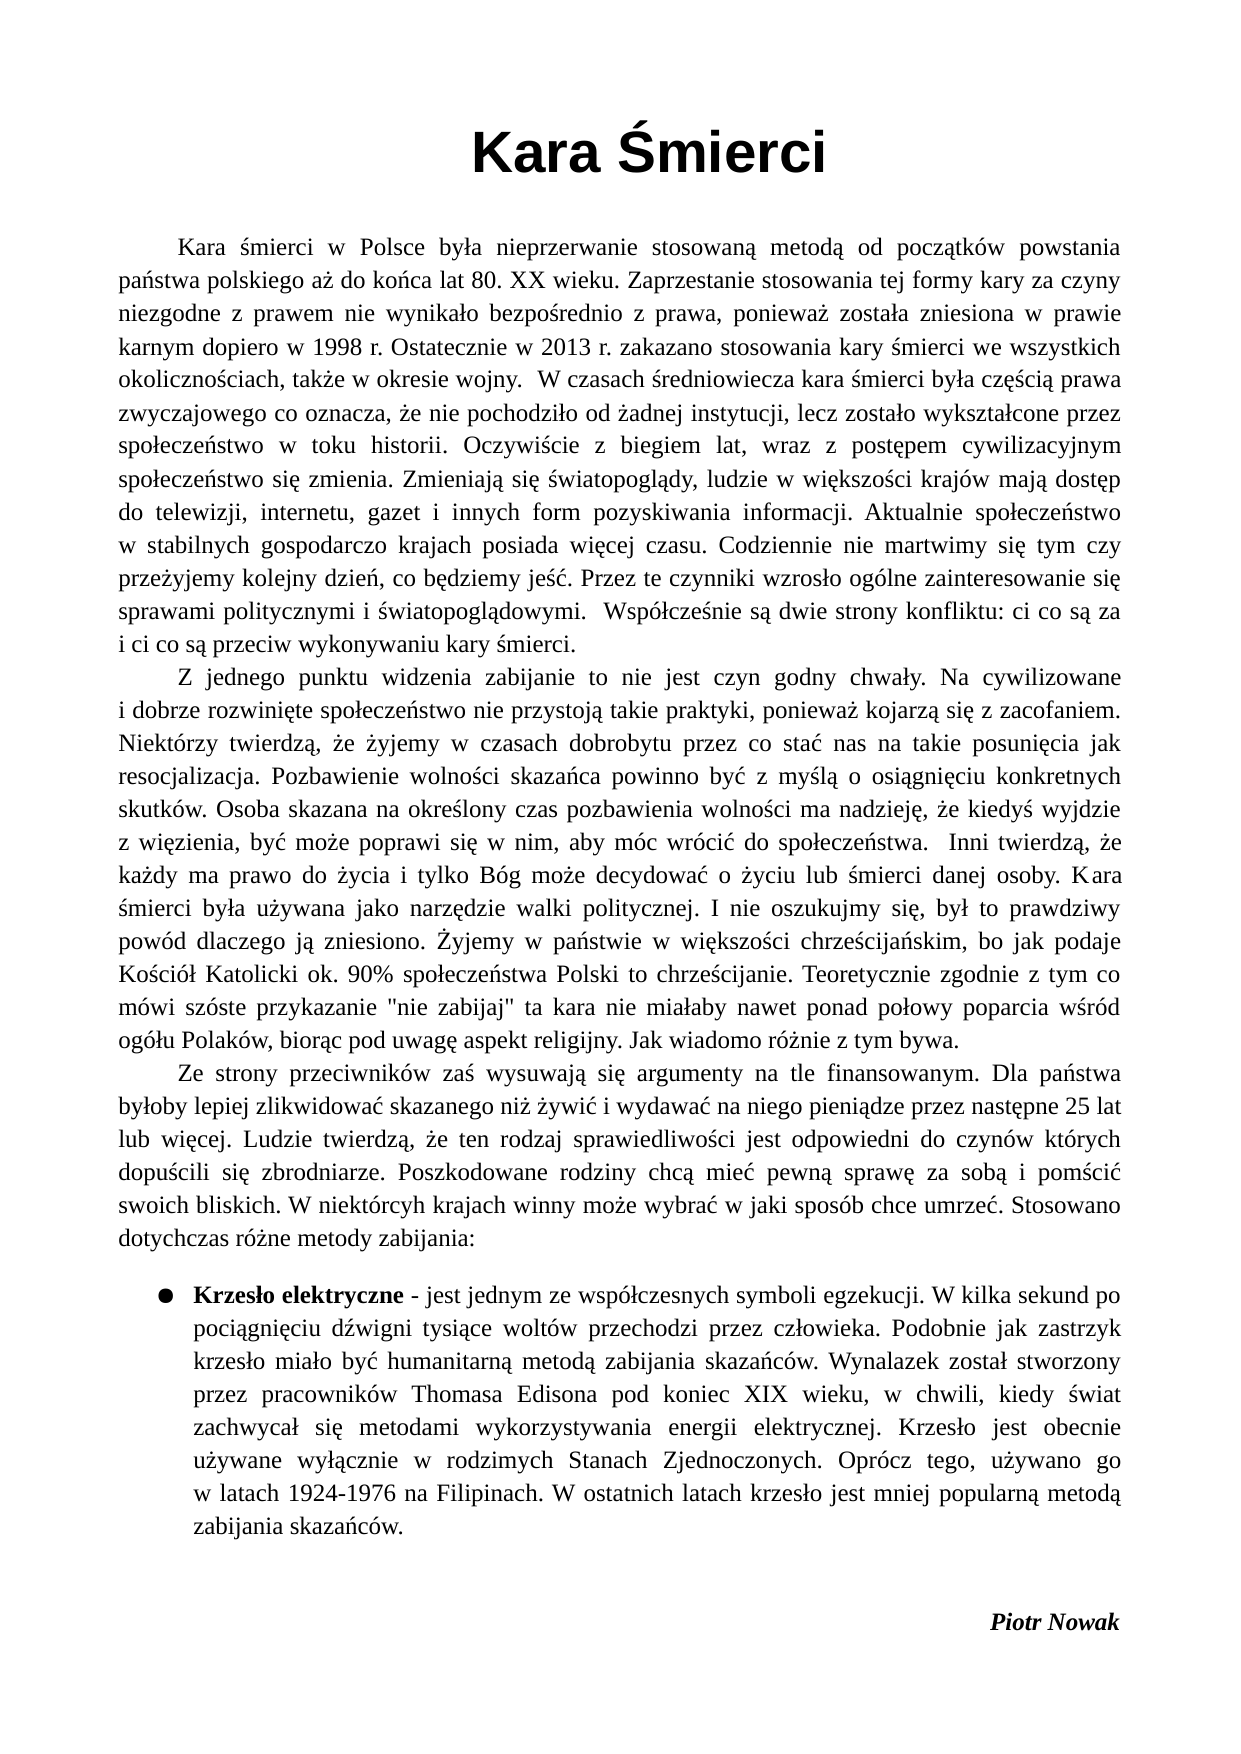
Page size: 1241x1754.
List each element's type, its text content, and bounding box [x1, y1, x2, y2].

text Z jednego punktu widzenia zabijanie to nie jest czyn godny chwały. Na cywilizowane i dobrze rozwinięte społeczeństwo nie przystoją takie praktyki, ponieważ kojarzą się z zacofaniem. Niektórzy twierdzą, że żyjemy w czasach dobrobytu przez co stać nas na takie posunięcia jak resocjalizacja. Pozbawienie wolności skazańca powinno być z myślą o osiągnięciu konkretnych skutków. Osoba skazana na określony czas pozbawienia wolności ma nadzieję, że kiedyś wyjdzie z więzienia, być może poprawi się w nim, aby móc wrócić do społeczeństwa. Inni twierdzą, że każdy ma prawo do życia i tylko Bóg może decydować o życiu lub śmierci danej osoby. Kara śmierci była używana jako narzędzie walki politycznej. I nie oszukujmy się, był to prawdziwy powód dlaczego ją zniesiono. Żyjemy w państwie w większości chrześcijańskim, bo jak podaje Kościół Katolicki ok. 90% społeczeństwa Polski to chrześcijanie. Teoretycznie zgodnie z tym co mówi szóste przykazanie "nie zabijaj" ta kara nie miałaby nawet ponad połowy poparcia wśród ogółu Polaków, biorąc pod uwagę aspekt religijny. Jak wiadomo różnie z tym bywa. [118, 662, 1122, 1054]
text Ze strony przeciwników zaś wysuwają się argumenty na tle finansowanym. Dla państwa byłoby lepiej zlikwidować skazanego niż żywić i wydawać na niego pieniądze przez następne 25 lat lub więcej. Ludzie twierdzą, że ten rodzaj sprawiedliwości jest odpowiedni do czynów których dopuścili się zbrodniarze. Poszkodowane rodziny chcą mieć pewną sprawę za sobą i pomścić swoich bliskich. W niektórcyh krajach winny może wybrać w jaki sposób chce umrzeć. Stosowano dotychczas różne metody zabijania: [118, 1058, 1122, 1252]
text Kara Śmierci [118, 118, 1122, 185]
list Krzesło elektryczne - jest jednym ze współczesnych symboli egzekucji. W kilka sekund po pociągnięciu dźwigni tysiące woltów przechodzi przez człowieka. Podobnie jak zastrzyk krzesło miało być humanitarną metodą zabijania skazańców. Wynalazek został stworzony przez pracowników Thomasa Edisona pod koniec XIX wieku, w chwili, kiedy świat zachwycał się metodami wykorzystywania energii elektrycznej. Krzesło jest obecnie używane wyłącznie w rodzimych Stanach Zjednoczonych. Oprócz tego, używano go w latach 1924-1976 na Filipinach. W ostatnich latach krzesło jest mniej popularną metodą zabijania skazańców. [156, 1280, 1122, 1540]
text Kara śmierci w Polsce była nieprzerwanie stosowaną metodą od początków powstania państwa polskiego aż do końca lat 80. XX wieku. Zaprzestanie stosowania tej formy kary za czyny niezgodne z prawem nie wynikało bezpośrednio z prawa, ponieważ została zniesiona w prawie karnym dopiero w 1998 r. Ostatecznie w 2013 r. zakazano stosowania kary śmierci we wszystkich okolicznościach, także w okresie wojny. W czasach średniowiecza kara śmierci była częścią prawa zwyczajowego co oznacza, że nie pochodziło od żadnej instytucji, lecz zostało wykształcone przez społeczeństwo w toku historii. Oczywiście z biegiem lat, wraz z postępem cywilizacyjnym społeczeństwo się zmienia. Zmieniają się światopoglądy, ludzie w większości krajów mają dostęp do telewizji, internetu, gazet i innych form pozyskiwania informacji. Aktualnie społeczeństwo w stabilnych gospodarczo krajach posiada więcej czasu. Codziennie nie martwimy się tym czy przeżyjemy kolejny dzień, co będziemy jeść. Przez te czynniki wzrosło ogólne zainteresowanie się sprawami politycznymi i światopoglądowymi. Współcześnie są dwie strony konfliktu: ci co są za i ci co są przeciw wykonywaniu kary śmierci. [118, 232, 1122, 657]
